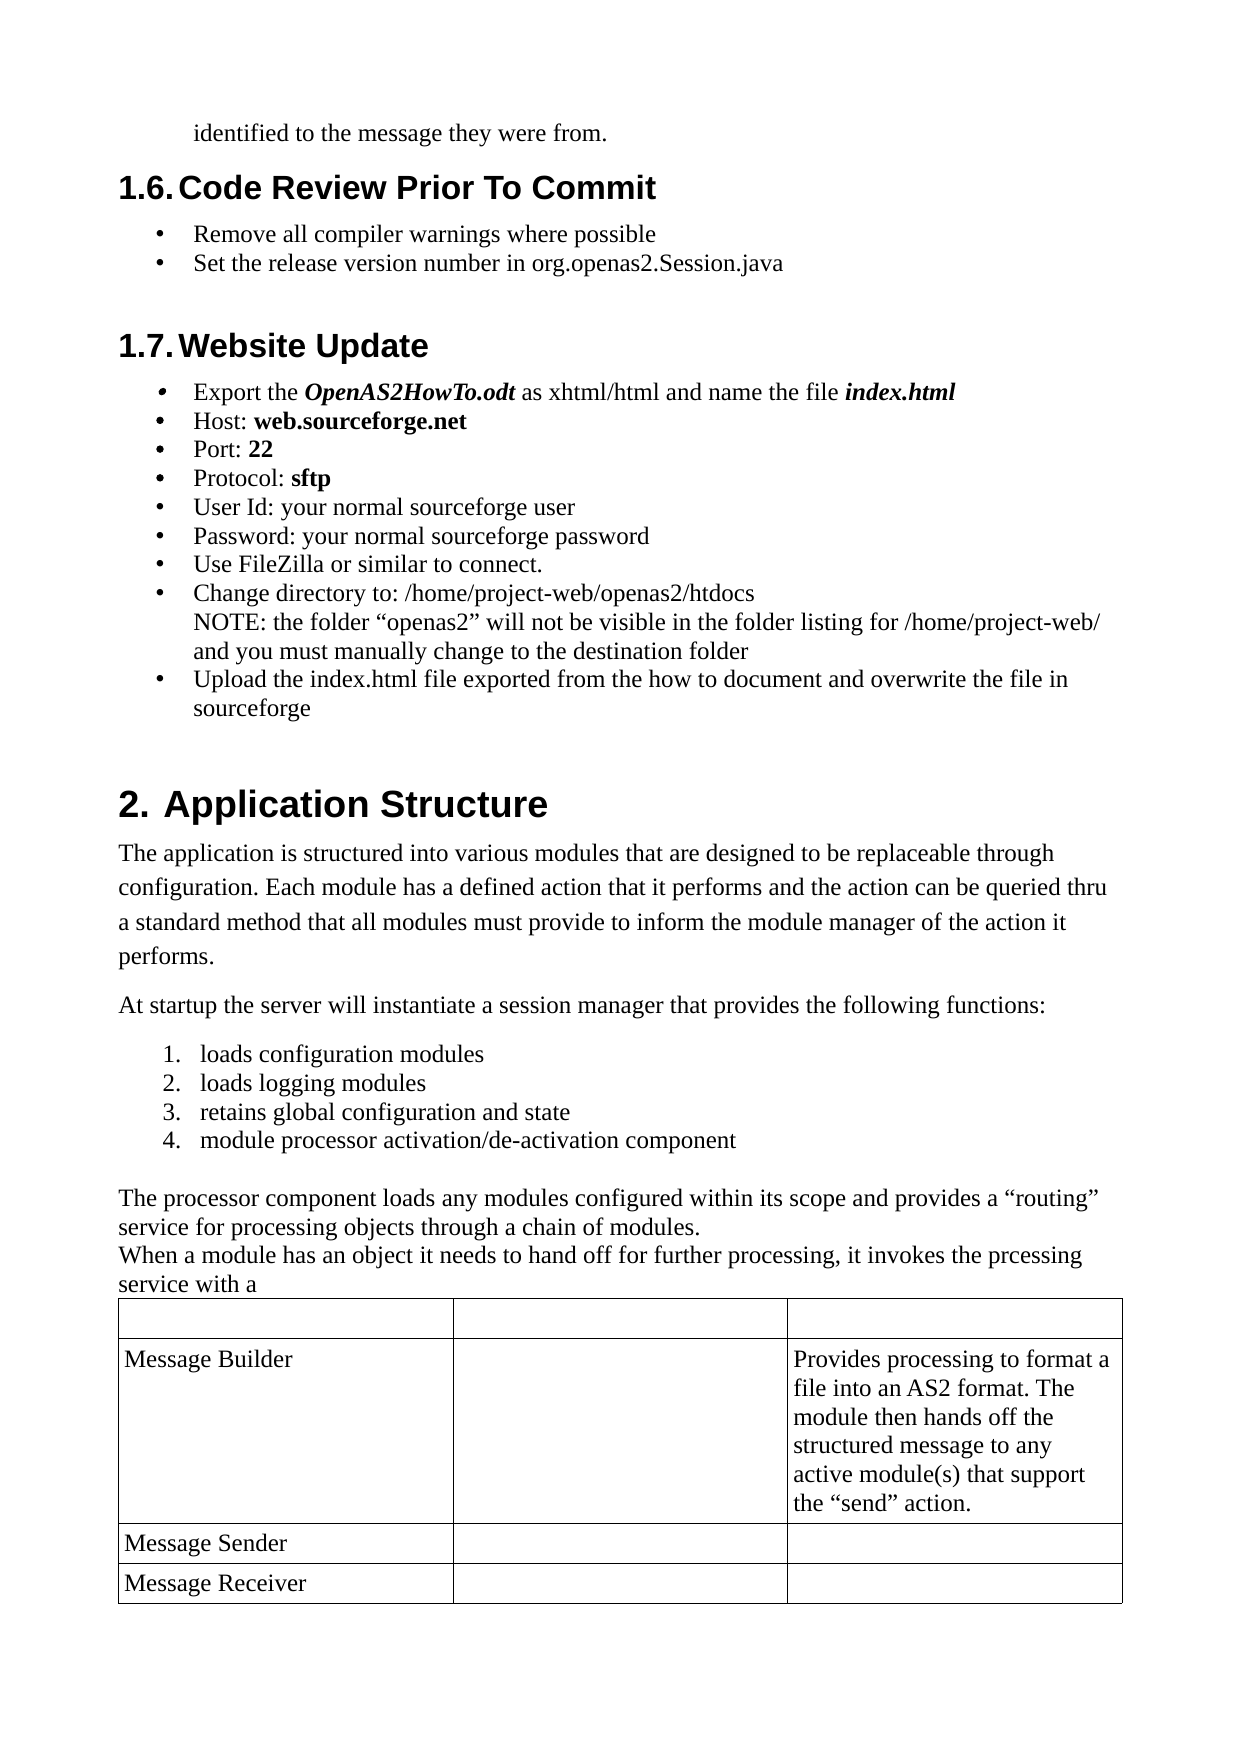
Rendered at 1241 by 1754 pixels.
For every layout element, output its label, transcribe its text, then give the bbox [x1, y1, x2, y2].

list Change directory to: /home/project-web/openas2/htdocs NOTE: the folder “openas2” will not be visible in the folder listing for /home/project-web/ and you must manually change to the destination folder [156, 578, 1122, 664]
table_cell Message Builder [119, 1339, 453, 1522]
list Set the release version number in org.openas2.Session.java [156, 248, 1122, 276]
subtitle Application Structure [118, 782, 1122, 825]
table_cell Message Receiver [119, 1564, 453, 1603]
list loads configuration modules [162, 1039, 1122, 1068]
list Port: 22 [156, 434, 1122, 463]
table_cell [788, 1524, 1122, 1563]
table_cell Provides processing to format a file into an AS2 format. The module then hands off the structured message to any active module(s) that support the “send” action. [788, 1339, 1122, 1522]
text At startup the server will instantiate a session manager that provides the following functions: [118, 990, 1122, 1019]
list identified to the message they were from. [156, 118, 1122, 147]
list Upload the index.html file exported from the how to document and overwrite the file in sourceforge [156, 664, 1122, 722]
table_header [454, 1299, 787, 1338]
list Remove all compiler warnings where possible [156, 219, 1122, 248]
table_cell [454, 1339, 787, 1522]
text The application is structured into various modules that are designed to be replaceable through configuration. Each module has a defined action that it performs and the action can be queried thru a standard method that all modules must provide to inform the module manager of the action it performs. [118, 838, 1122, 970]
text The processor component loads any modules configured within its scope and provides a “routing” service for processing objects through a chain of modules. [118, 1183, 1122, 1241]
list Use FileZilla or similar to connect. [156, 549, 1122, 578]
table_cell [454, 1564, 787, 1603]
table_cell Message Sender [119, 1524, 453, 1563]
text When a module has an object it needs to hand off for further processing, it invokes the prcessing service with a [118, 1241, 1122, 1298]
table_header [788, 1299, 1122, 1338]
subtitle Website Update [118, 326, 1122, 364]
list Password: your normal sourceforge password [156, 521, 1122, 549]
table_header [119, 1299, 453, 1338]
list loads logging modules [162, 1068, 1122, 1097]
list Export the OpenAS2HowTo.odt as xhtml/html and name the file index.html [156, 377, 1122, 406]
list module processor activation/de-activation component [162, 1126, 1122, 1154]
list retains global configuration and state [162, 1097, 1122, 1126]
table_cell [454, 1524, 787, 1563]
list Host: web.sourceforge.net [156, 406, 1122, 434]
subtitle Code Review Prior To Commit [118, 168, 1122, 206]
table_cell [788, 1564, 1122, 1603]
list User Id: your normal sourceforge user [156, 492, 1122, 521]
list Protocol: sftp [156, 463, 1122, 492]
